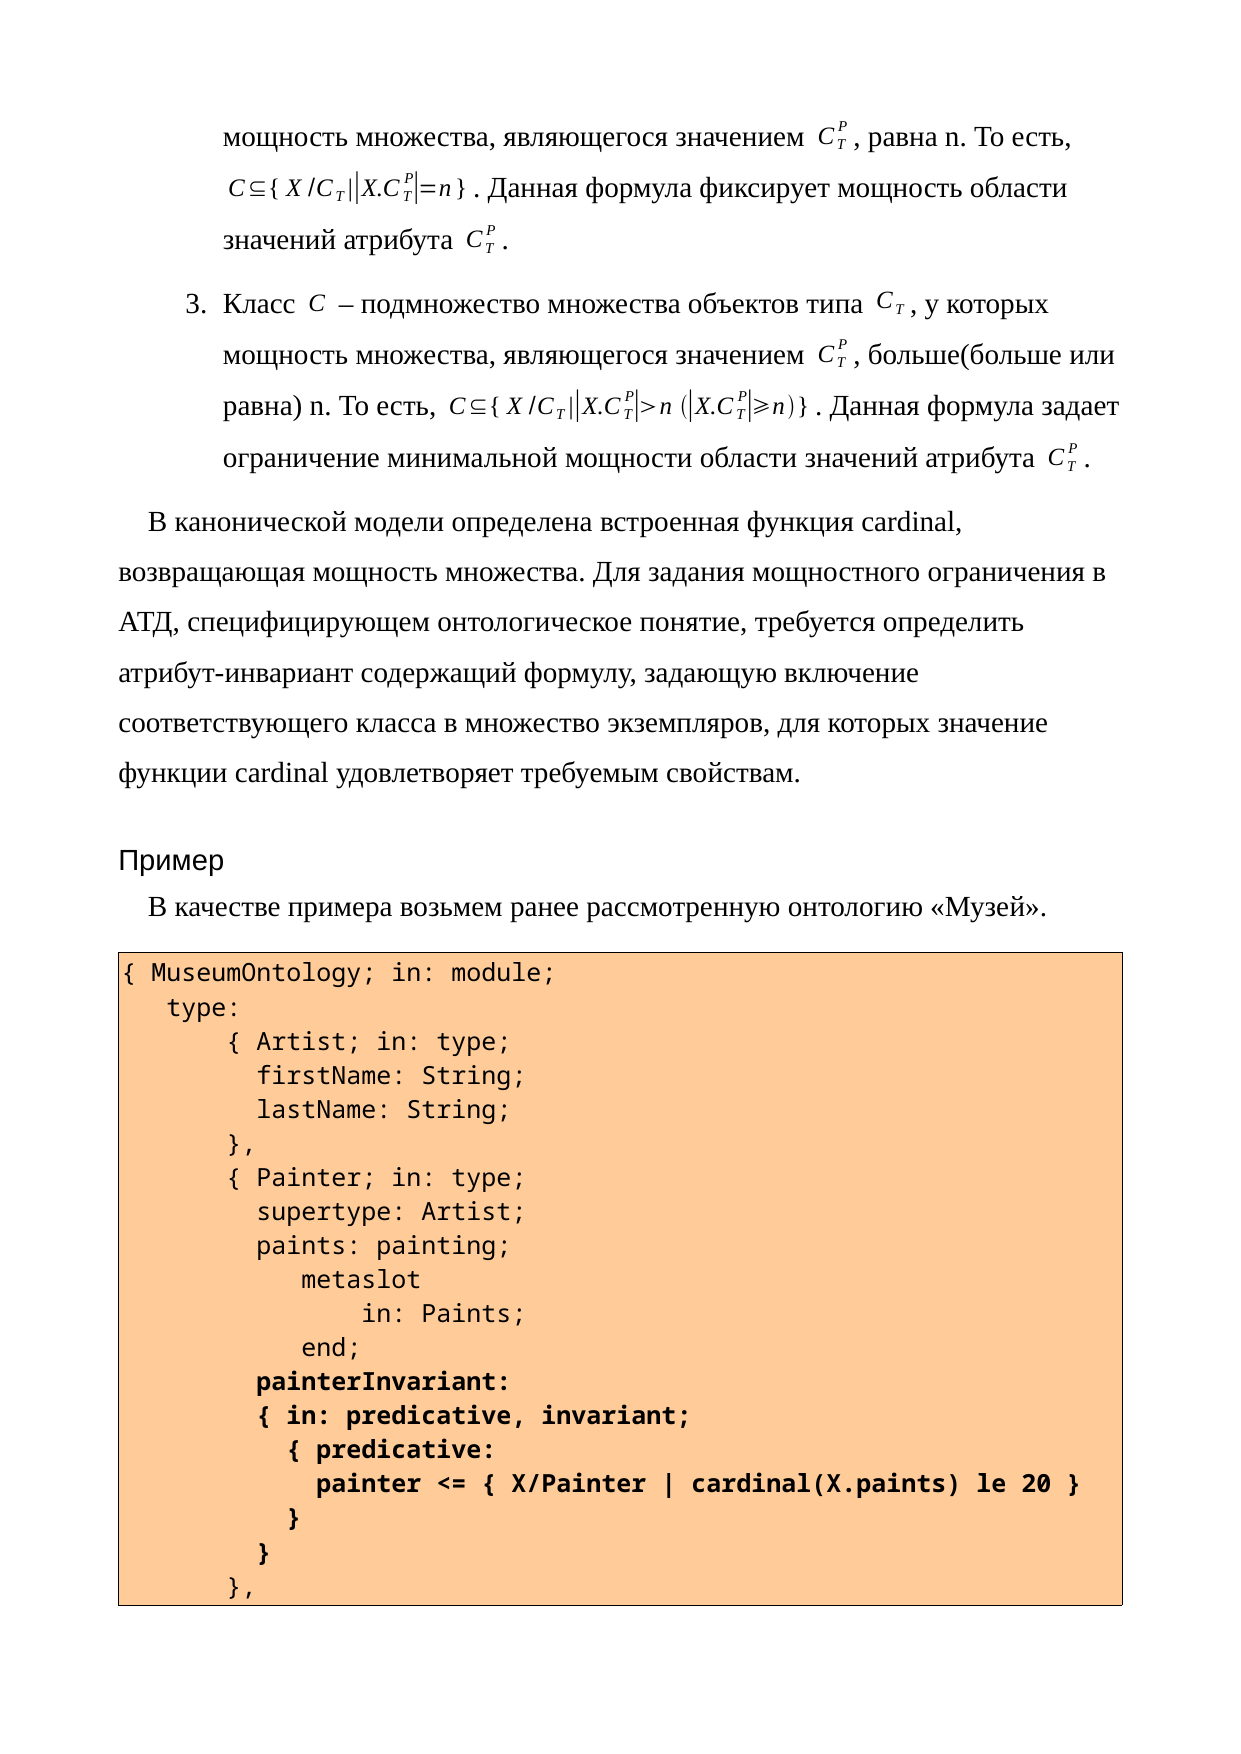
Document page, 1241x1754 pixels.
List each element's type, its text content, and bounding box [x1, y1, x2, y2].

text В канонической модели определена встроенная функция cardinal, возвращающая мощность множества. Для задания мощностного ограничения в АТД, специфицирующем онтологическое понятие, требуется определить атрибут-инвариант содержащий формулу, задающую включение соответствующего класса в множество экземпляров, для которых значение функции cardinal удовлетворяет требуемым свойствам. [118, 504, 1122, 789]
text В качестве примера возьмем ранее рассмотренную онтологию «Музей». [118, 889, 1122, 923]
text { MuseumOntology; in: module; type: { Artist; in: type; firstName: String; lastName: String; }, { Painter; in: type; supertype: Artist; paints: painting; metaslot in: Paints; end; painterInvariant: { in: predicative, invariant; { predicative: painter <= { X/Painter | cardinal(X.paints) le 20 } } } }, [119, 953, 1122, 1605]
title Пример [118, 843, 1122, 877]
list Класс – подмножество множества объектов типа , у которых мощность множества, являющегося значением , больше(больше или равна) n. То есть, . Данная формула задает ограничение минимальной мощности области значений атрибута . [185, 286, 1122, 474]
list Класс – подмножество множества объектов типа , у которых мощность множества, являющегося значением , равна n. То есть, . Данная формула фиксирует мощность области значений атрибута . [185, 118, 1122, 257]
